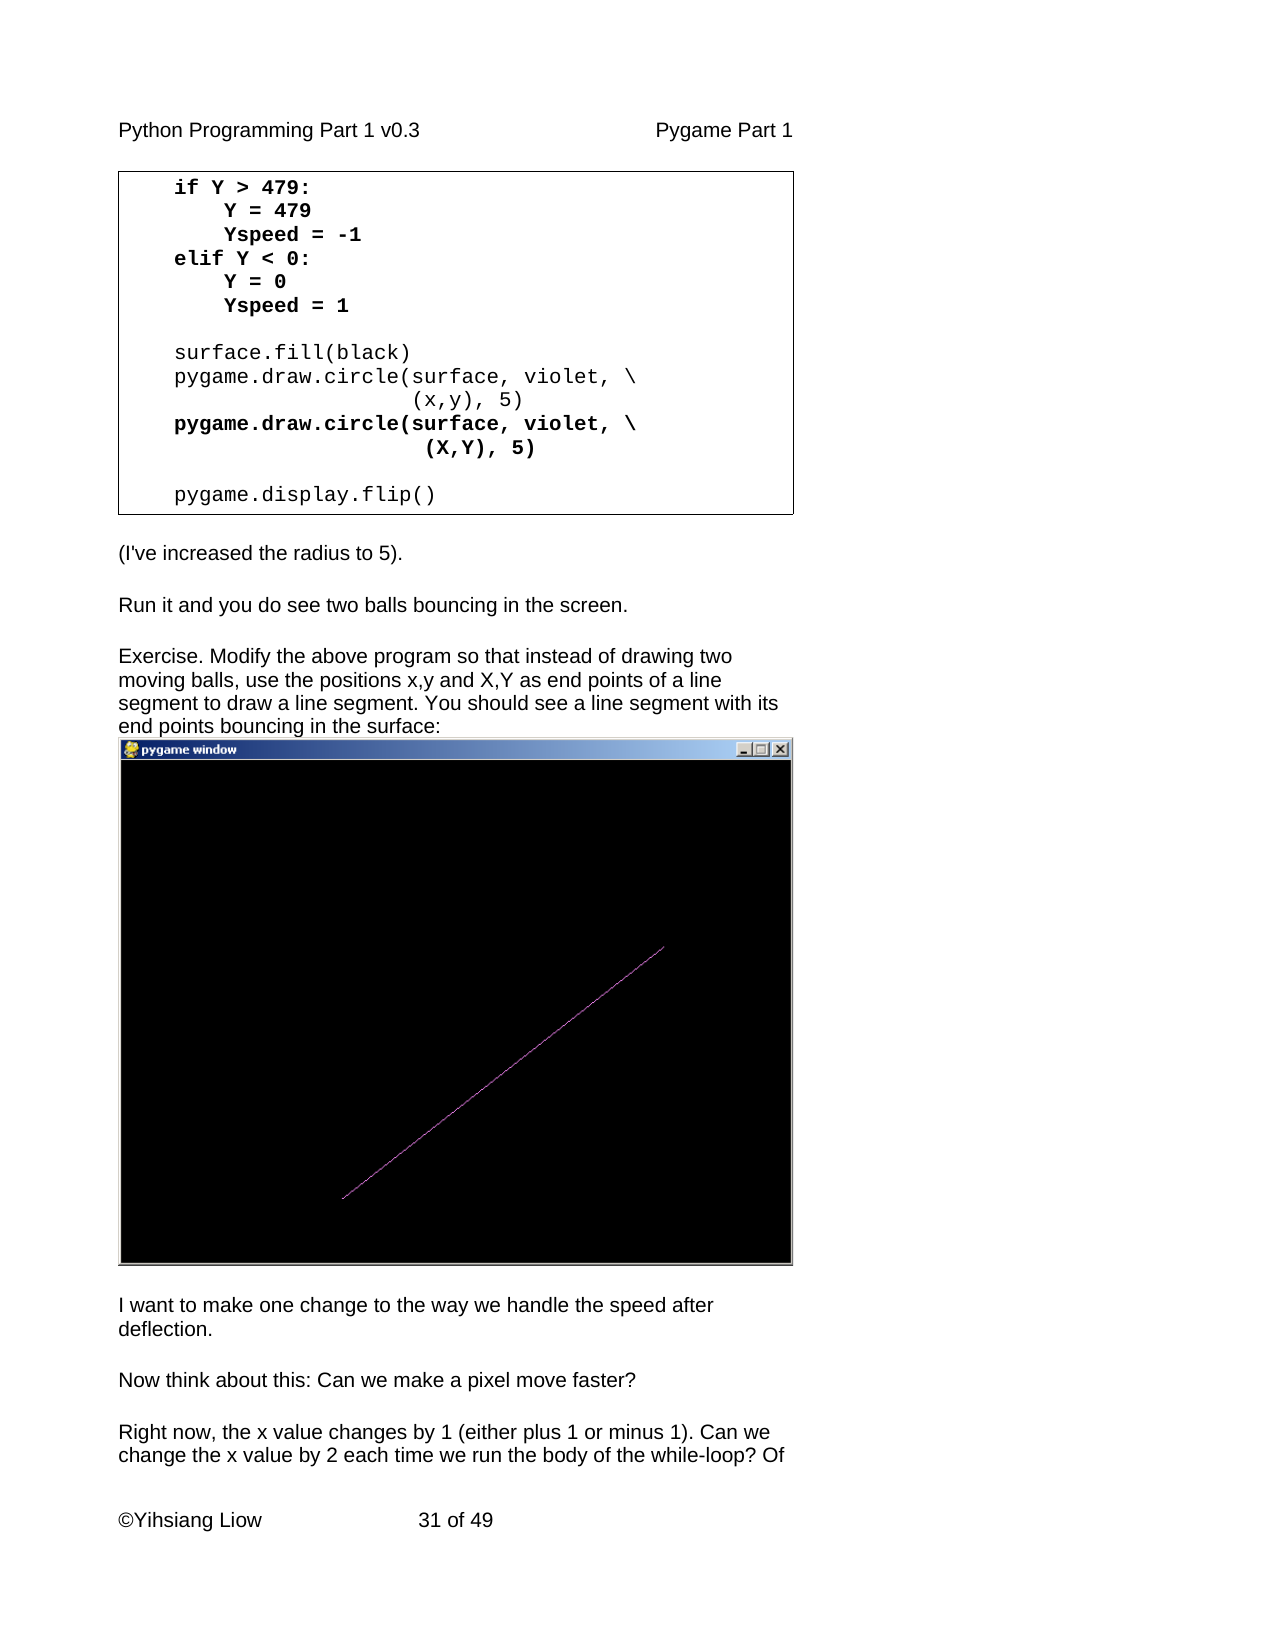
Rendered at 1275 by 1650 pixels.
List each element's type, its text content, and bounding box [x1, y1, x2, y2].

text Right now, the x value changes by 1 (either plus 1 or minus 1). Can we change the x value by 2 each time we run the body of the while-loop? Of [118, 1420, 793, 1467]
text Run it and you do see two balls bouncing in the screen. [118, 593, 793, 617]
text Exercise. Modify the above program so that instead of drawing two moving balls, use the positions x,y and X,Y as end points of a line segment to draw a line segment. You should see a line segment with its end points bouncing in the surface: [118, 645, 793, 737]
picture [118, 737, 794, 1266]
text I want to make one change to the way we handle the speed after deflection. [118, 1294, 793, 1340]
text Now think about this: Can we make a pixel move faster? [118, 1369, 793, 1392]
text (I've increased the radius to 5). [118, 542, 793, 565]
table_header if Y > 479: Y = 479 Yspeed = -1 elif Y < 0: Y = 0 Yspeed = 1 surface.fill(black) pygame.draw.circle(surface, violet, \ (x,y), 5) pygame.draw.circle(surface, violet, \ (X,Y), 5) pygame.display.flip() [119, 172, 793, 513]
